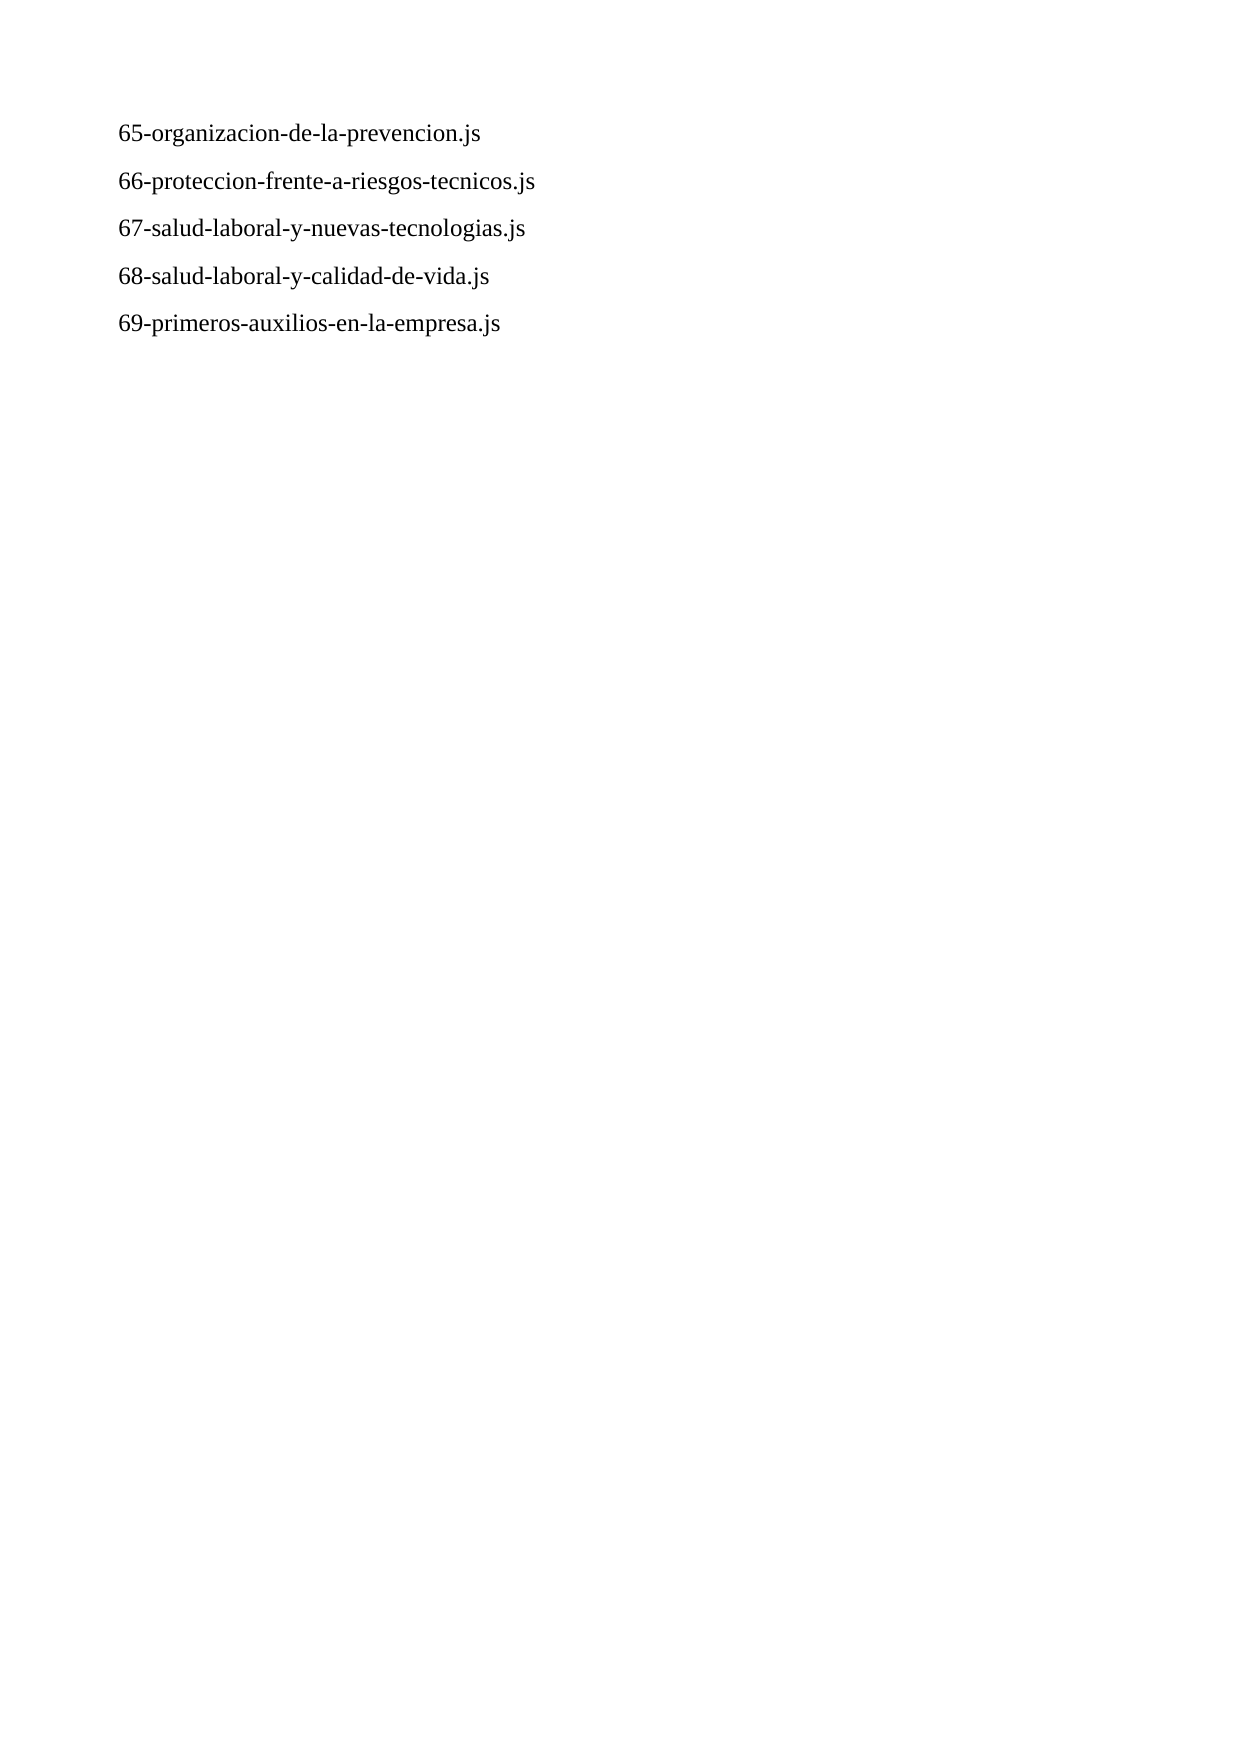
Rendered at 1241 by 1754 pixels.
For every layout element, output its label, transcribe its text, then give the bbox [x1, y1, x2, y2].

text 68-salud-laboral-y-calidad-de-vida.js [118, 261, 1122, 290]
text 66-proteccion-frente-a-riesgos-tecnicos.js [118, 166, 1122, 194]
text 65-organizacion-de-la-prevencion.js [118, 118, 1122, 147]
text 69-primeros-auxilios-en-la-empresa.js [118, 308, 1122, 337]
text 67-salud-laboral-y-nuevas-tecnologias.js [118, 213, 1122, 242]
